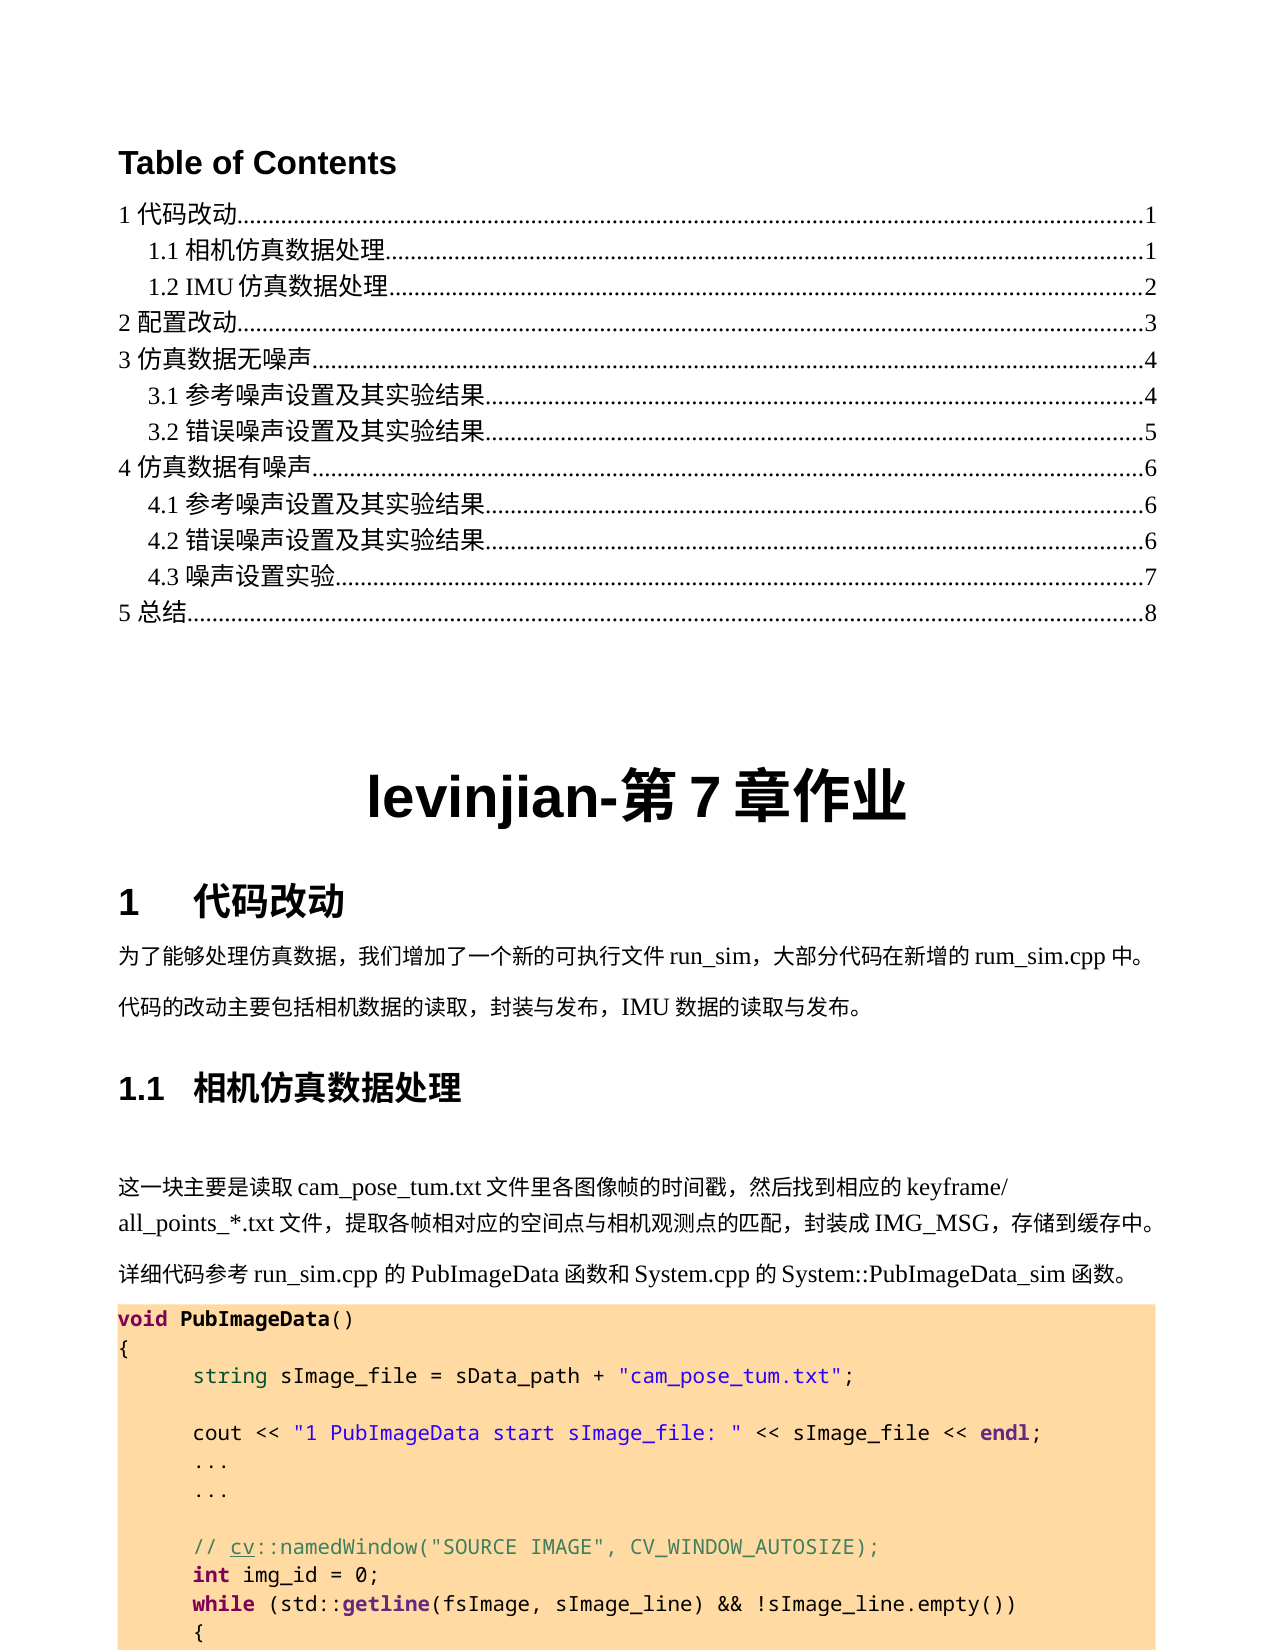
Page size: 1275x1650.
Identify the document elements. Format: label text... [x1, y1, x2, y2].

text 4.3 噪声设置实验 7 [148, 557, 1157, 593]
text 5 总结 8 [118, 593, 1157, 629]
text 详细代码参考run_sim.cpp 的PubImageData函数和System.cpp的System::PubImageData_sim函数。 [118, 1257, 1157, 1289]
subtitle 相机仿真数据处理 [118, 1061, 1157, 1110]
text 4.2 错误噪声设置及其实验结果 6 [148, 520, 1157, 557]
title levinjian-第7章作业 [118, 749, 1157, 834]
text 1.2 IMU仿真数据处理 2 [148, 267, 1157, 303]
text 这一块主要是读取cam_pose_tum.txt文件里各图像帧的时间戳，然后找到相应的keyframe/all_points_*.txt文件，提取各帧相对应的空间点与相机观测点的匹配，封装成IMG_MSG，存储到缓存中。 [118, 1170, 1157, 1238]
text 3.1 参考噪声设置及其实验结果 4 [148, 375, 1157, 412]
text 3 仿真数据无噪声 4 [118, 339, 1157, 375]
text 4.1 参考噪声设置及其实验结果 6 [148, 484, 1157, 520]
text 3.2 错误噪声设置及其实验结果 5 [148, 412, 1157, 448]
subtitle Table of Contents [118, 143, 1157, 182]
text 1 代码改动 1 [118, 194, 1157, 230]
text 为了能够处理仿真数据，我们增加了一个新的可执行文件run_sim，大部分代码在新增的rum_sim.cpp中。 [118, 939, 1157, 970]
text 代码的改动主要包括相机数据的读取，封装与发布，IMU数据的读取与发布。 [118, 989, 1157, 1021]
text 4 仿真数据有噪声 6 [118, 448, 1157, 484]
subtitle 代码改动 [118, 871, 1157, 926]
text 1.1 相机仿真数据处理 1 [148, 230, 1157, 267]
text 2 配置改动 3 [118, 303, 1157, 339]
